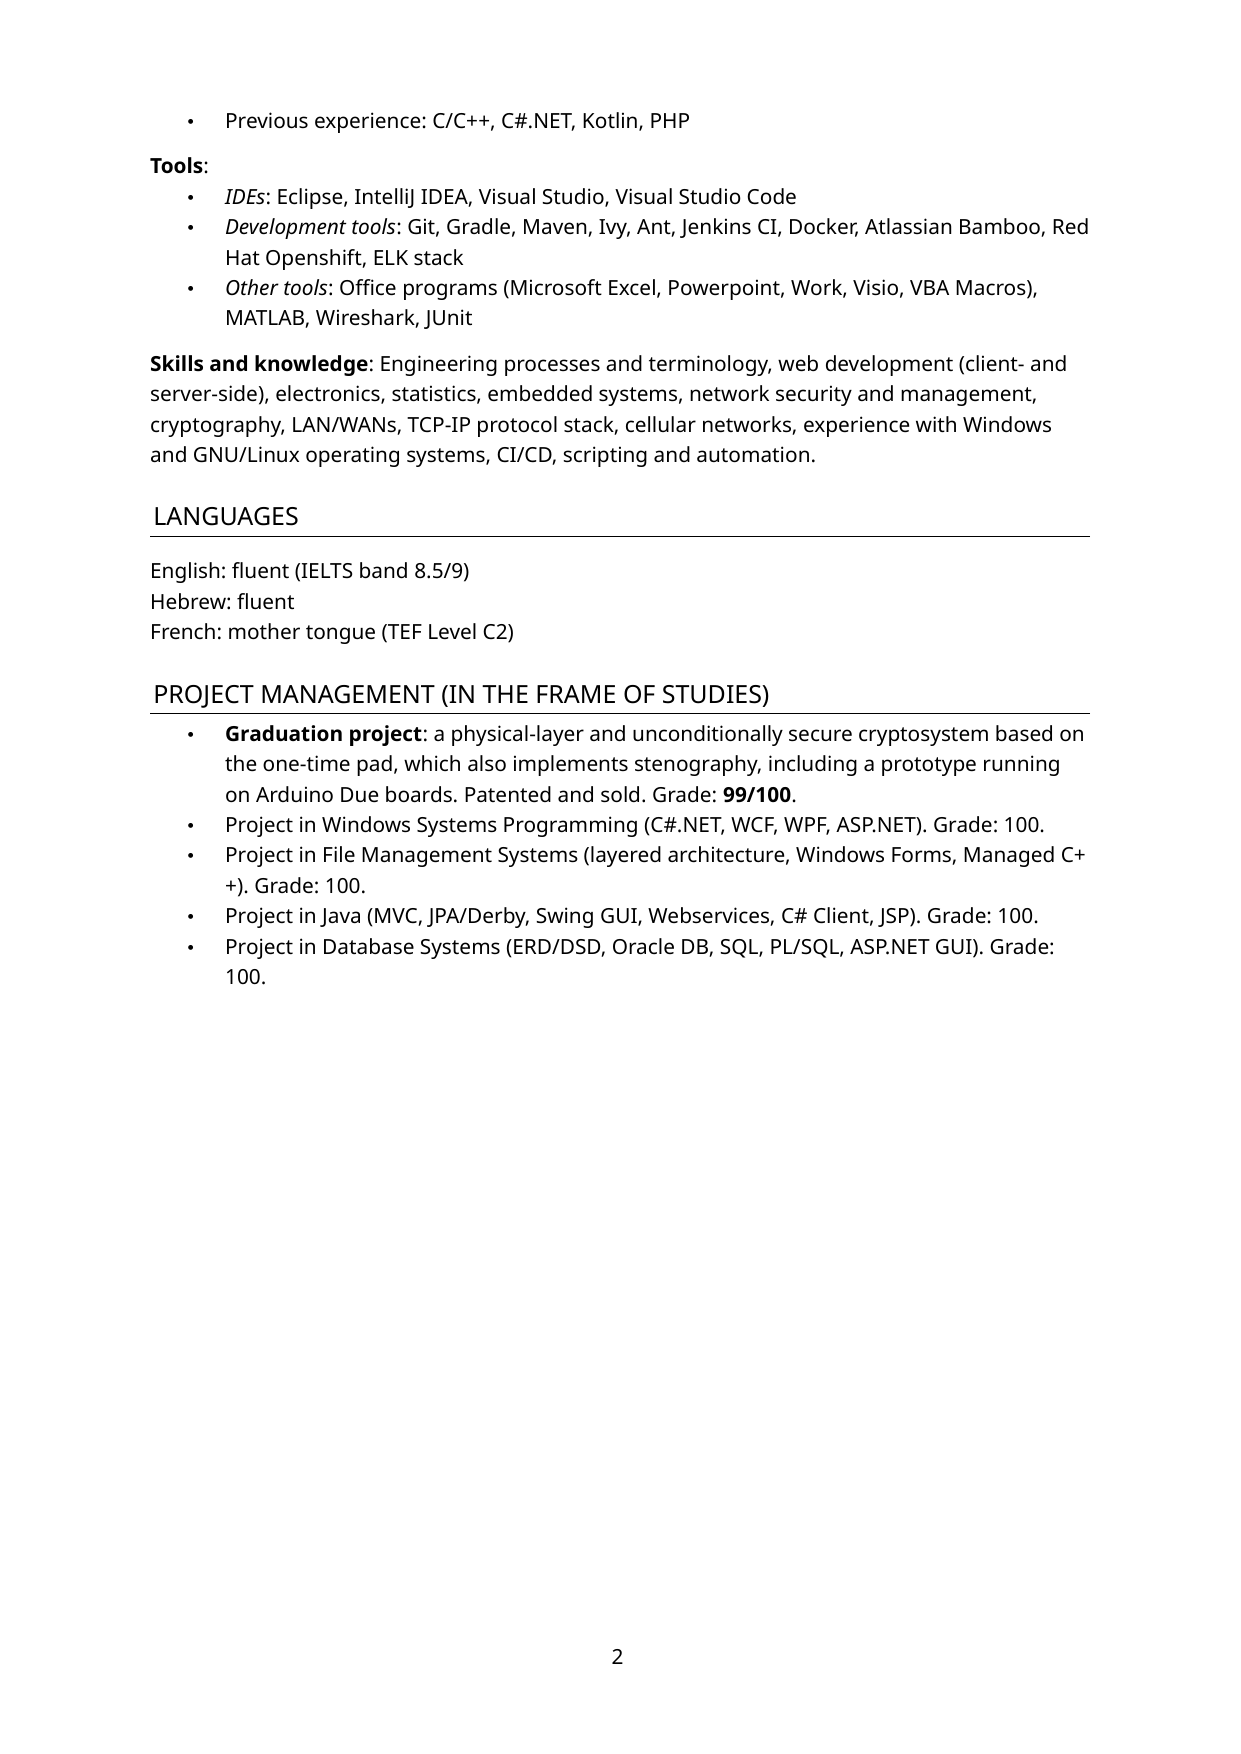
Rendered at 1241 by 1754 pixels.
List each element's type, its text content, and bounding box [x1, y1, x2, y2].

list Other tools: Office programs (Microsoft Excel, Powerpoint, Work, Visio, VBA Macros), MATLAB, Wireshark, JUnit [187, 273, 1090, 332]
text English: fluent (IELTS band 8.5/9) Hebrew: fluent French: mother tongue (TEF Level C2) [150, 557, 1090, 646]
subtitle Project management (in the frame of studies) [150, 673, 1090, 713]
subtitle Languages [150, 496, 1090, 536]
list IDEs: Eclipse, IntelliJ IDEA, Visual Studio, Visual Studio Code [187, 182, 1090, 210]
list Previous experience: C/C++, C#.NET, Kotlin, PHP [187, 106, 1090, 134]
list Graduation project: a physical-layer and unconditionally secure cryptosystem based on the one-time pad, which also implements stenography, including a prototype running on Arduino Due boards. Patented and sold. Grade: 99/100. [187, 719, 1090, 808]
list Project in Database Systems (ERD/DSD, Oracle DB, SQL, PL/SQL, ASP.NET GUI). Grade: 100. [187, 932, 1090, 991]
list Project in Windows Systems Programming (C#.NET, WCF, WPF, ASP.NET). Grade: 100. [187, 810, 1090, 838]
list Development tools: Git, Gradle, Maven, Ivy, Ant, Jenkins CI, Docker, Atlassian Bamboo, Red Hat Openshift, ELK stack [187, 212, 1090, 271]
text Tools: [150, 151, 1090, 180]
list Project in File Management Systems (layered architecture, Windows Forms, Managed C++). Grade: 100. [187, 841, 1090, 899]
text Skills and knowledge: Engineering processes and terminology, web development (client- and server-side), electronics, statistics, embedded systems, network security and management, cryptography, LAN/WANs, TCP-IP protocol stack, cellular networks, experience with Windows and GNU/Linux operating systems, CI/CD, scripting and automation. [150, 349, 1090, 468]
list Project in Java (MVC, JPA/Derby, Swing GUI, Webservices, C# Client, JSP). Grade: 100. [187, 901, 1090, 930]
